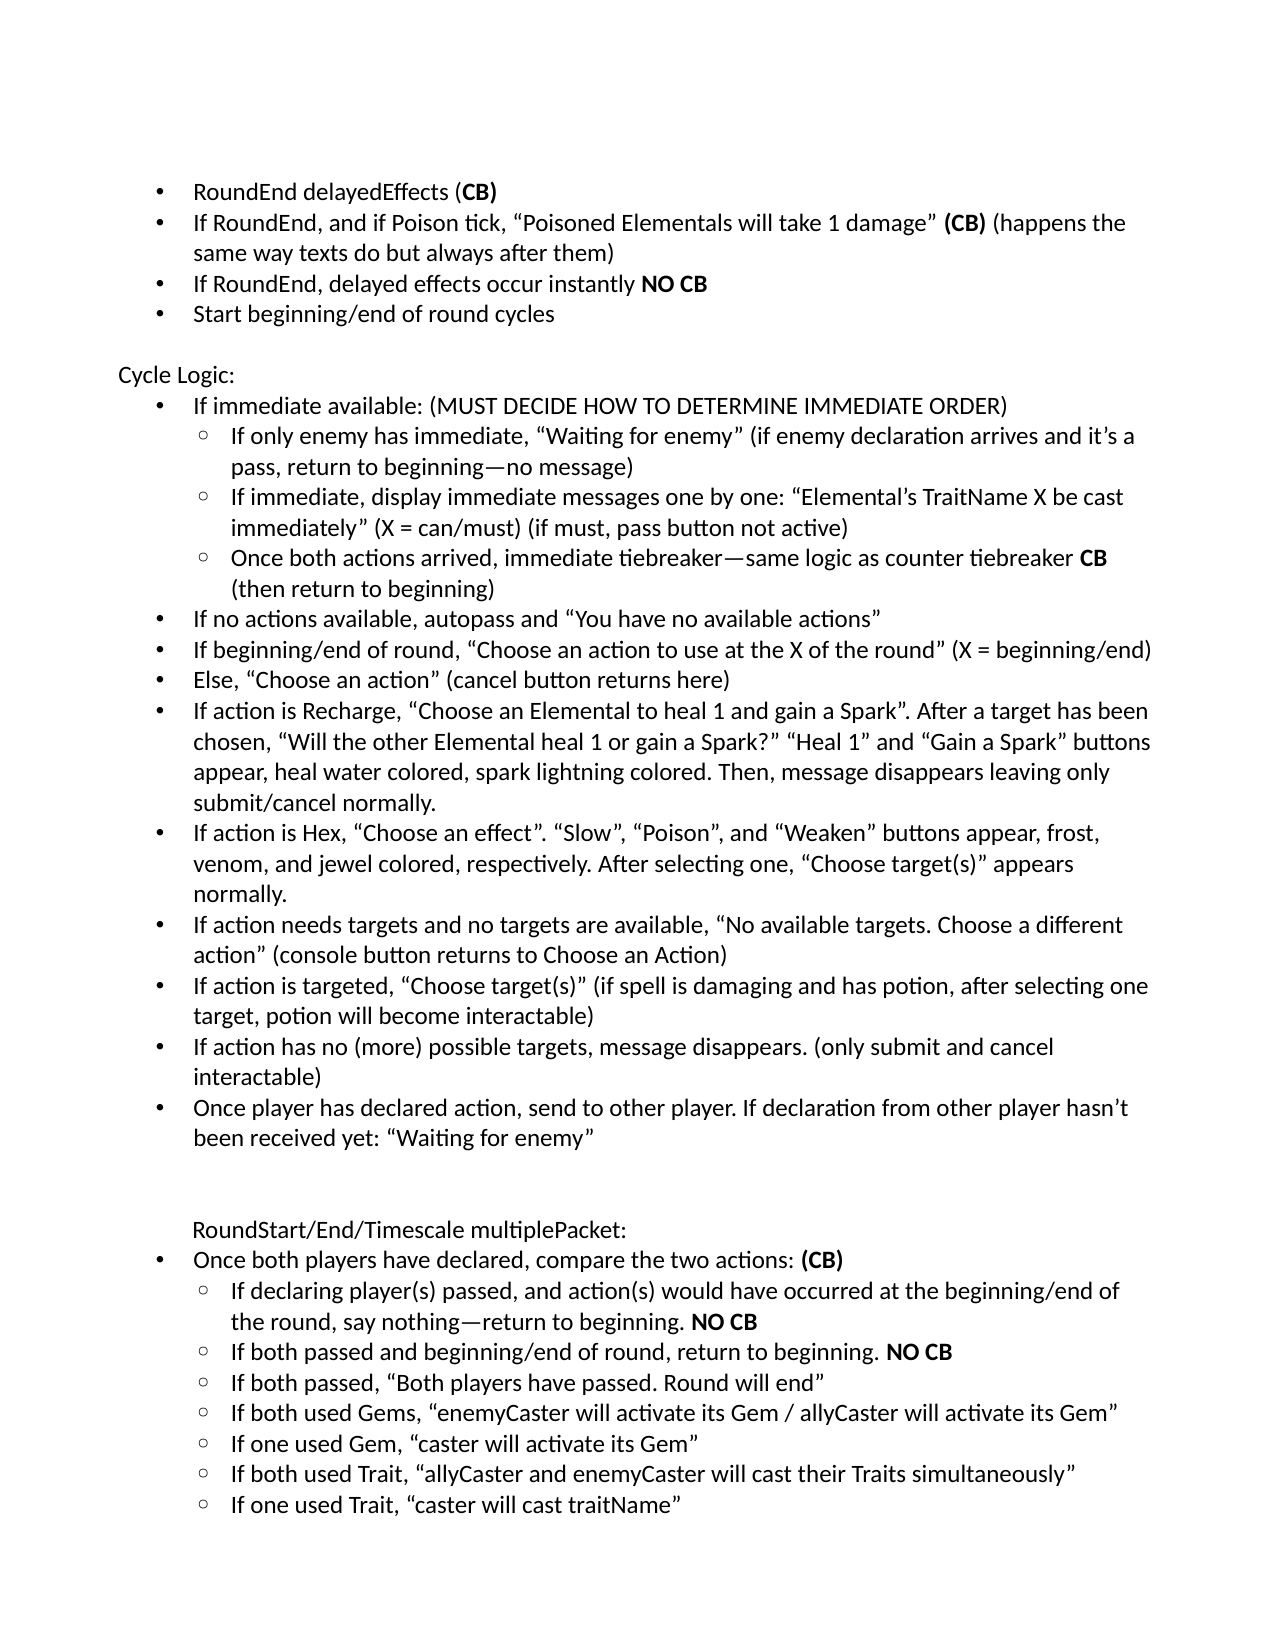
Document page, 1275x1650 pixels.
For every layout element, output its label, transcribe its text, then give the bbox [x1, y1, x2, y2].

list Start beginning/end of round cycles [156, 298, 1157, 329]
text Cycle Logic: [118, 359, 1157, 390]
list If action is targeted, “Choose target(s)” (if spell is damaging and has potion, after selecting one target, potion will become interactable) [156, 970, 1157, 1031]
list Once both actions arrived, immediate tiebreaker—same logic as counter tiebreaker CB (then return to beginning) [193, 543, 1157, 604]
list If action needs targets and no targets are available, “No available targets. Choose a different action” (console button returns to Choose an Action) [156, 909, 1157, 970]
list If immediate available: (MUST DECIDE HOW TO DETERMINE IMMEDIATE ORDER) [156, 390, 1157, 421]
list If action is Recharge, “Choose an Elemental to heal 1 and gain a Spark”. After a target has been chosen, “Will the other Elemental heal 1 or gain a Spark?” “Heal 1” and “Gain a Spark” buttons appear, heal water colored, spark lightning colored. Then, message disappears leaving only submit/cancel normally. [156, 695, 1157, 817]
list If action has no (more) possible targets, message disappears. (only submit and cancel interactable) [156, 1031, 1157, 1092]
list If action is Hex, “Choose an effect”. “Slow”, “Poison”, and “Weaken” buttons appear, frost, venom, and jewel colored, respectively. After selecting one, “Choose target(s)” appears normally. [156, 817, 1157, 909]
list If both passed and beginning/end of round, return to beginning. NO CB [193, 1336, 1157, 1367]
list RoundEnd delayedEffects (CB) [156, 176, 1157, 207]
list If immediate, display immediate messages one by one: “Elemental’s TraitName X be cast immediately” (X = can/must) (if must, pass button not active) [193, 482, 1157, 543]
list If only enemy has immediate, “Waiting for enemy” (if enemy declaration arrives and it’s a pass, return to beginning—no message) [193, 421, 1157, 482]
list If both used Trait, “allyCaster and enemyCaster will cast their Traits simultaneously” [193, 1458, 1157, 1489]
list If RoundEnd, and if Poison tick, “Poisoned Elementals will take 1 damage” (CB) (happens the same way texts do but always after them) [156, 207, 1157, 268]
list If no actions available, autopass and “You have no available actions” [156, 604, 1157, 634]
list Once player has declared action, send to other player. If declaration from other player hasn’t been received yet: “Waiting for enemy” [156, 1092, 1157, 1153]
text RoundStart/End/Timescale multiplePacket: [118, 1214, 1157, 1244]
list Once both players have declared, compare the two actions: (CB) [156, 1244, 1157, 1275]
list If beginning/end of round, “Choose an action to use at the X of the round” (X = beginning/end) [156, 634, 1157, 665]
list If one used Trait, “caster will cast traitName” [193, 1489, 1157, 1519]
list If both used Gems, “enemyCaster will activate its Gem / allyCaster will activate its Gem” [193, 1397, 1157, 1428]
list If RoundEnd, delayed effects occur instantly NO CB [156, 268, 1157, 298]
list Else, “Choose an action” (cancel button returns here) [156, 665, 1157, 695]
list If both passed, “Both players have passed. Round will end” [193, 1367, 1157, 1397]
list If declaring player(s) passed, and action(s) would have occurred at the beginning/end of the round, say nothing—return to beginning. NO CB [193, 1275, 1157, 1336]
list If one used Gem, “caster will activate its Gem” [193, 1428, 1157, 1458]
